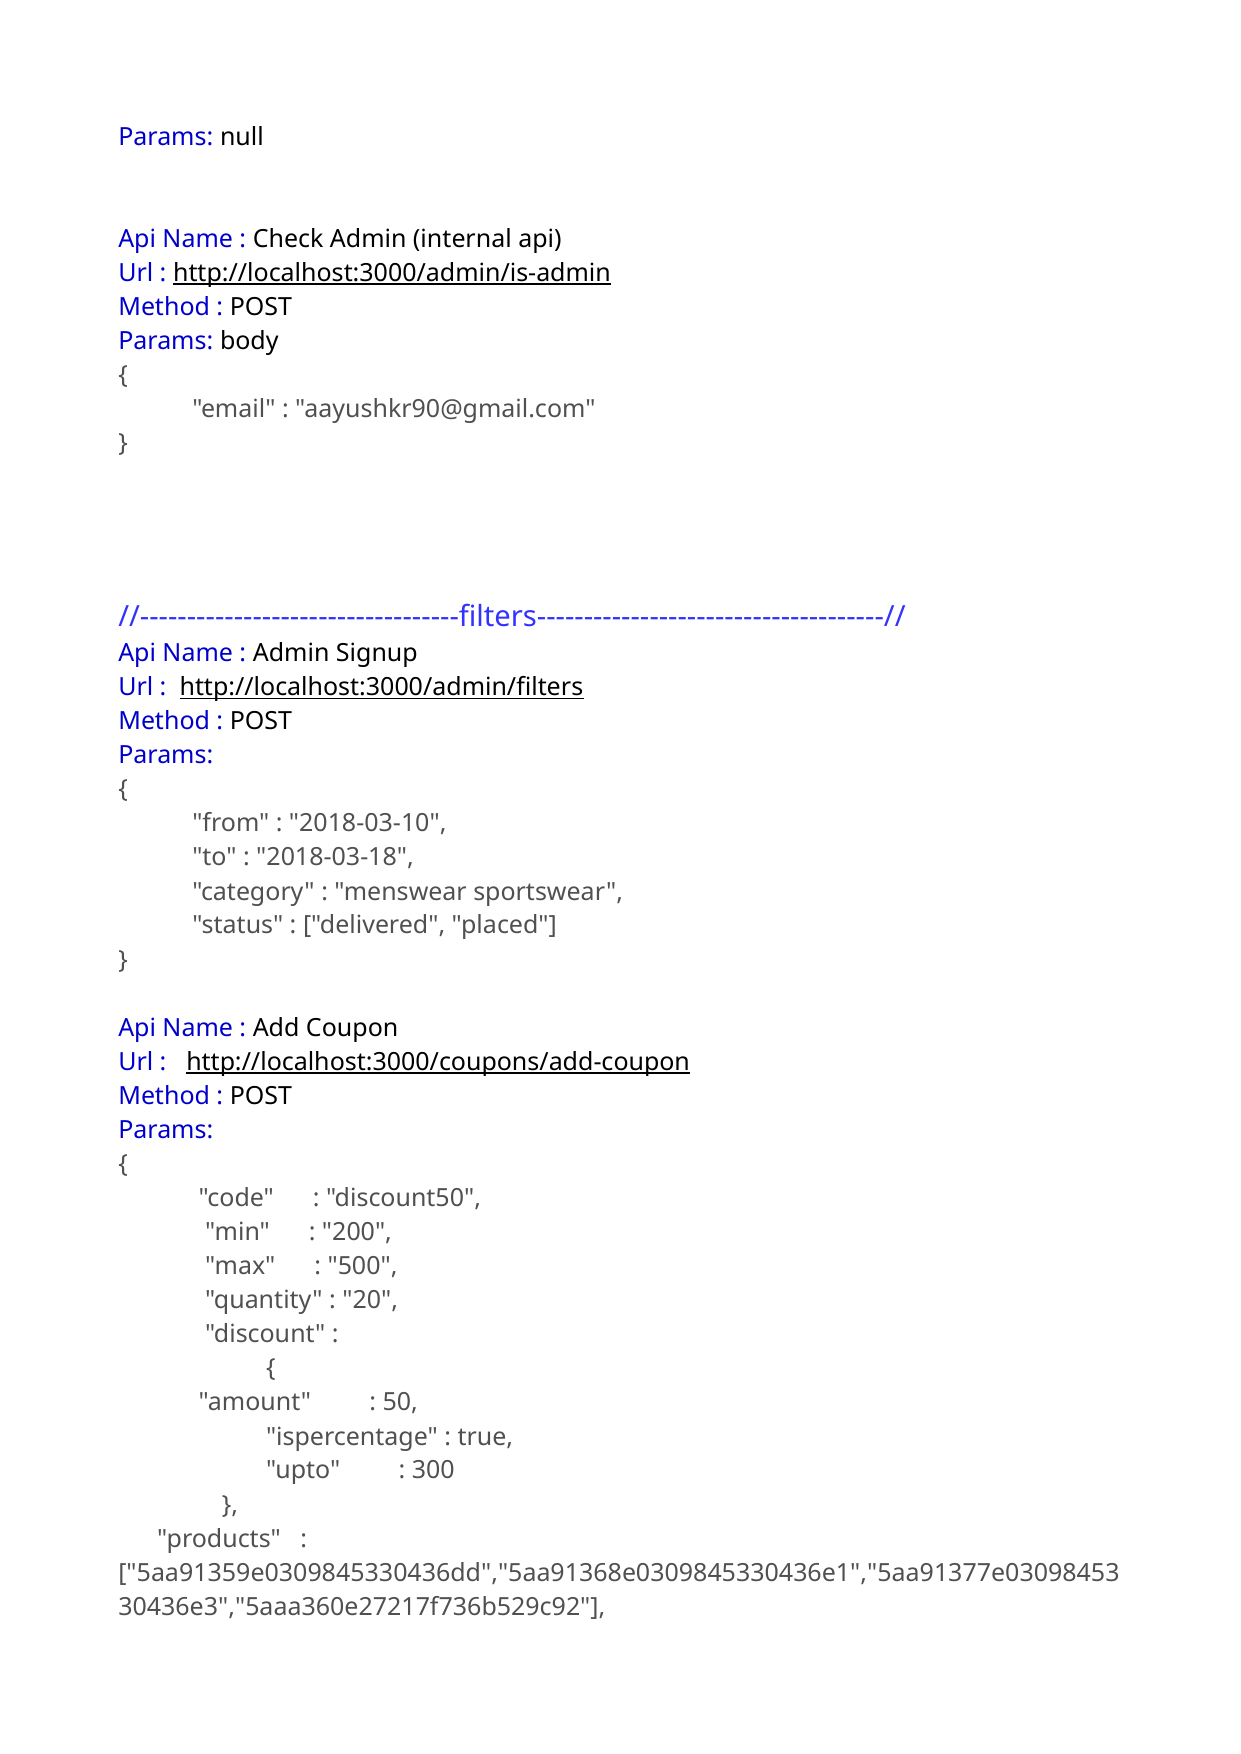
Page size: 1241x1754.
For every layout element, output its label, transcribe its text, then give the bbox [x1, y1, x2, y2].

text Api Name : Add Coupon [118, 1009, 1122, 1043]
text "min" : "200", [118, 1214, 1122, 1248]
text Params: [118, 1112, 1122, 1146]
text "to" : "2018-03-18", [118, 839, 1122, 873]
text "upto" : 300 [118, 1452, 1122, 1486]
text } [118, 941, 1122, 975]
text Params: null [118, 118, 1122, 152]
text Params: body [118, 322, 1122, 357]
text "ispercentage" : true, [118, 1418, 1122, 1452]
text Method : POST [118, 288, 1122, 322]
text Api Name : Check Admin (internal api) [118, 220, 1122, 254]
text } [118, 425, 1122, 459]
text "max" : "500", [118, 1248, 1122, 1282]
text "email" : "aayushkr90@gmail.com" [118, 391, 1122, 425]
text "code" : "discount50", [118, 1180, 1122, 1214]
text Method : POST [118, 703, 1122, 737]
text Method : POST [118, 1077, 1122, 1112]
text Url : http://localhost:3000/coupons/add-coupon [118, 1043, 1122, 1077]
text { [118, 1350, 1122, 1384]
text "products" : ["5aa91359e0309845330436dd","5aa91368e0309845330436e1","5aa91377e0309845330436e3","5aaa360e27217f736b529c92"], [118, 1520, 1122, 1622]
text Api Name : Admin Signup [118, 635, 1122, 669]
text "status" : ["delivered", "placed"] [118, 907, 1122, 941]
text { [118, 771, 1122, 805]
text Url : http://localhost:3000/admin/is-admin [118, 254, 1122, 288]
text //----------------------------------filters-------------------------------------// [118, 595, 1122, 635]
text "amount" : 50, [118, 1384, 1122, 1418]
text Params: [118, 737, 1122, 771]
text Url : http://localhost:3000/admin/filters [118, 669, 1122, 703]
text { [118, 1146, 1122, 1180]
text "quantity" : "20", [118, 1282, 1122, 1316]
text "discount" : [118, 1316, 1122, 1350]
text }, [118, 1486, 1122, 1520]
text "from" : "2018-03-10", [118, 805, 1122, 839]
text "category" : "menswear sportswear", [118, 873, 1122, 907]
text { [118, 357, 1122, 391]
